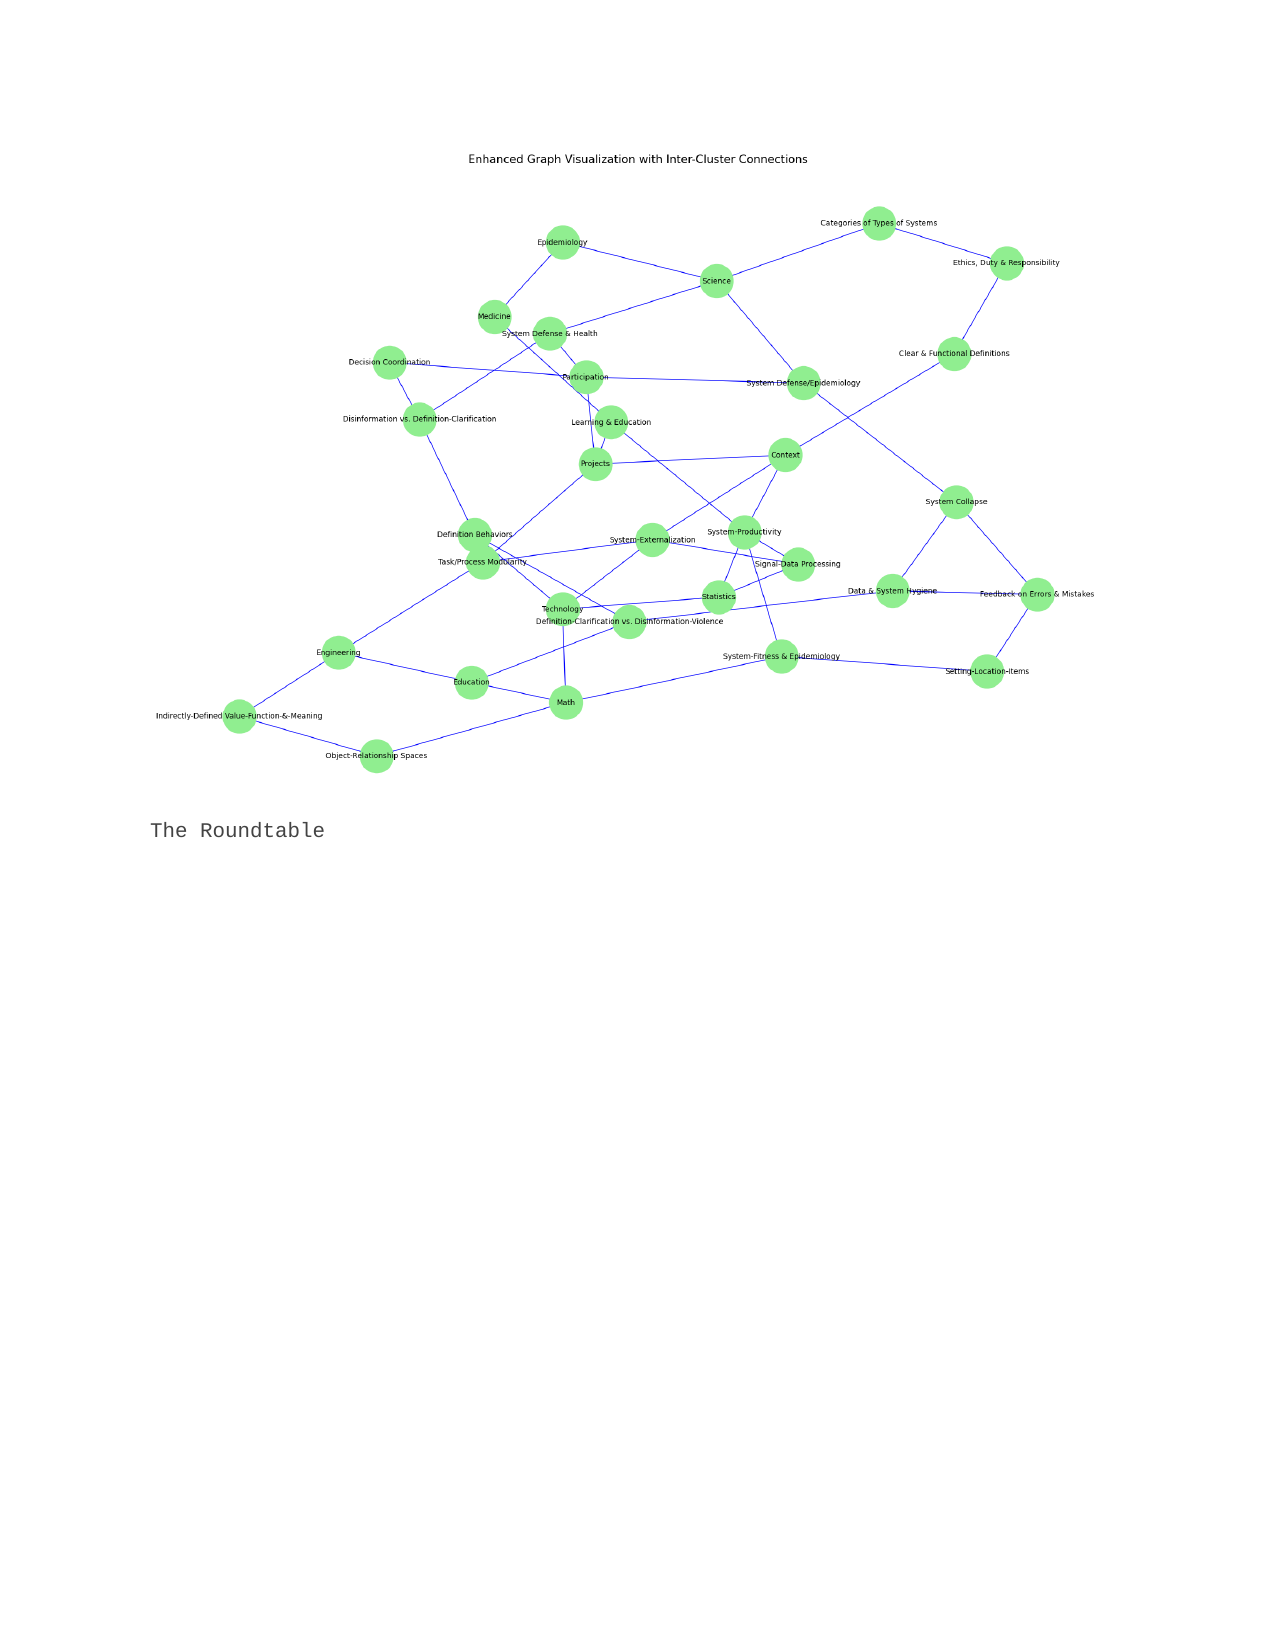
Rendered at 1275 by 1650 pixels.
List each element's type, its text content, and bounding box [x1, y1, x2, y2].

text The Roundtable [150, 820, 1125, 844]
picture [150, 150, 1125, 817]
